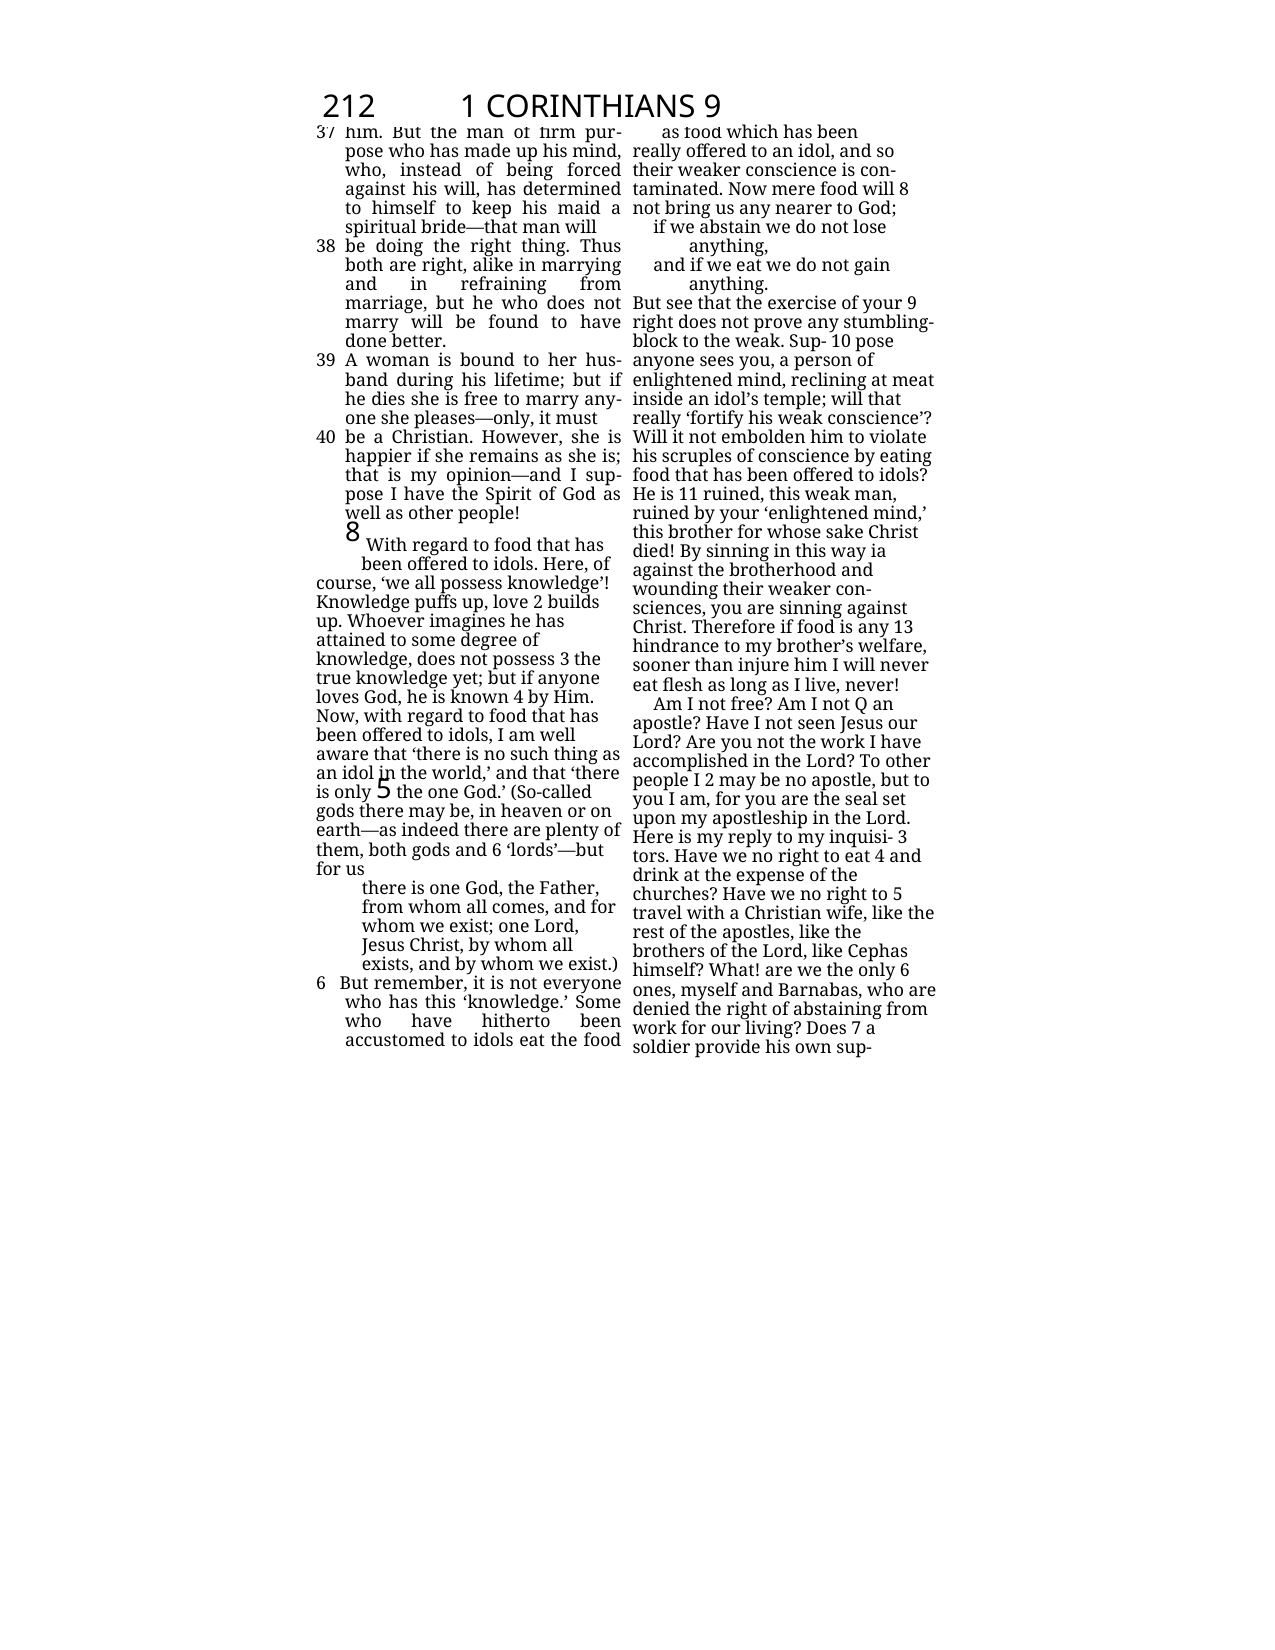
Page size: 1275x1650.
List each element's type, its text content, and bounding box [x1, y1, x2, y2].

list as food which has been [632, 123, 938, 142]
text really offered to an idol, and so their weaker conscience is con­taminated. Now mere food will 8 not bring us any nearer to God; [632, 142, 938, 218]
text Am I not free? Am I not Q an apostle? Have I not seen Jesus our Lord? Are you not the work I have accomplished in the Lord? To other people I 2 may be no apostle, but to you I am, for you are the seal set upon my apostleship in the Lord. Here is my reply to my inquisi- 3 tors. Have we no right to eat 4 and drink at the expense of the churches? Have we no right to 5 travel with a Christian wife, like the rest of the apostles, like the brothers of the Lord, like Cephas himself? What! are we the only 6 ones, myself and Barnabas, who are denied the right of abstaining from work for our living? Does 7 a soldier provide his own sup- [632, 695, 938, 1057]
list A woman is bound to her hus­band during his lifetime; but if he dies she is free to marry any­one she pleases—only, it must [316, 352, 622, 428]
list be doing the right thing. Thus both are right, alike in marrying and in refraining from marriage, but he who does not marry will be found to have done better. [316, 237, 622, 352]
list him. But the man of firm pur­pose who has made up his mind, who, instead of being forced against his will, has determined to himself to keep his maid a spiritual bride—that man will [316, 123, 622, 237]
text But see that the exercise of your 9 right does not prove any stum­bling-block to the weak. Sup- 10 pose anyone sees you, a person of enlightened mind, reclining at meat inside an idol’s temple; will that really ‘fortify his weak con­science’? Will it not embolden him to violate his scruples of con­science by eating food that has been offered to idols? He is 11 ruined, this weak man, ruined by your ‘enlightened mind,’ this brother for whose sake Christ died! By sinning in this way ia against the brotherhood and wounding their weaker con­sciences, you are sinning against Christ. Therefore if food is any 13 hindrance to my brother’s wel­fare, sooner than injure him I will never eat flesh as long as I live, never! [632, 294, 938, 695]
text there is one God, the Father, from whom all comes, and for whom we exist; one Lord, Jesus Christ, by whom all exists, and by whom we exist.) [362, 879, 622, 974]
list be a Christian. However, she is happier if she remains as she is; that is my opinion—and I sup­pose I have the Spirit of God as well as other people! [316, 428, 622, 523]
text if we abstain we do not lose anything, [653, 218, 938, 256]
list But remember, it is not every­one who has this ‘knowledge.’ Some who have hitherto been accustomed to idols eat the food [316, 974, 622, 1050]
text and if we eat we do not gain anything. [653, 256, 938, 294]
text 8 With regard to food that has been offered to idols. Here, of course, ‘we all possess knowl­edge’! Knowledge puffs up, love 2 builds up. Whoever imagines he has attained to some degree of knowledge, does not possess 3 the true knowledge yet; but if anyone loves God, he is known 4 by Him. Now, with regard to food that has been offered to idols, I am well aware that ‘there is no such thing as an idol in the world,’ and that ‘there is only 5 the one God.’ (So-called gods there may be, in heaven or on earth—as indeed there are plenty of them, both gods and 6 ‘lords’—but for us [316, 536, 622, 879]
